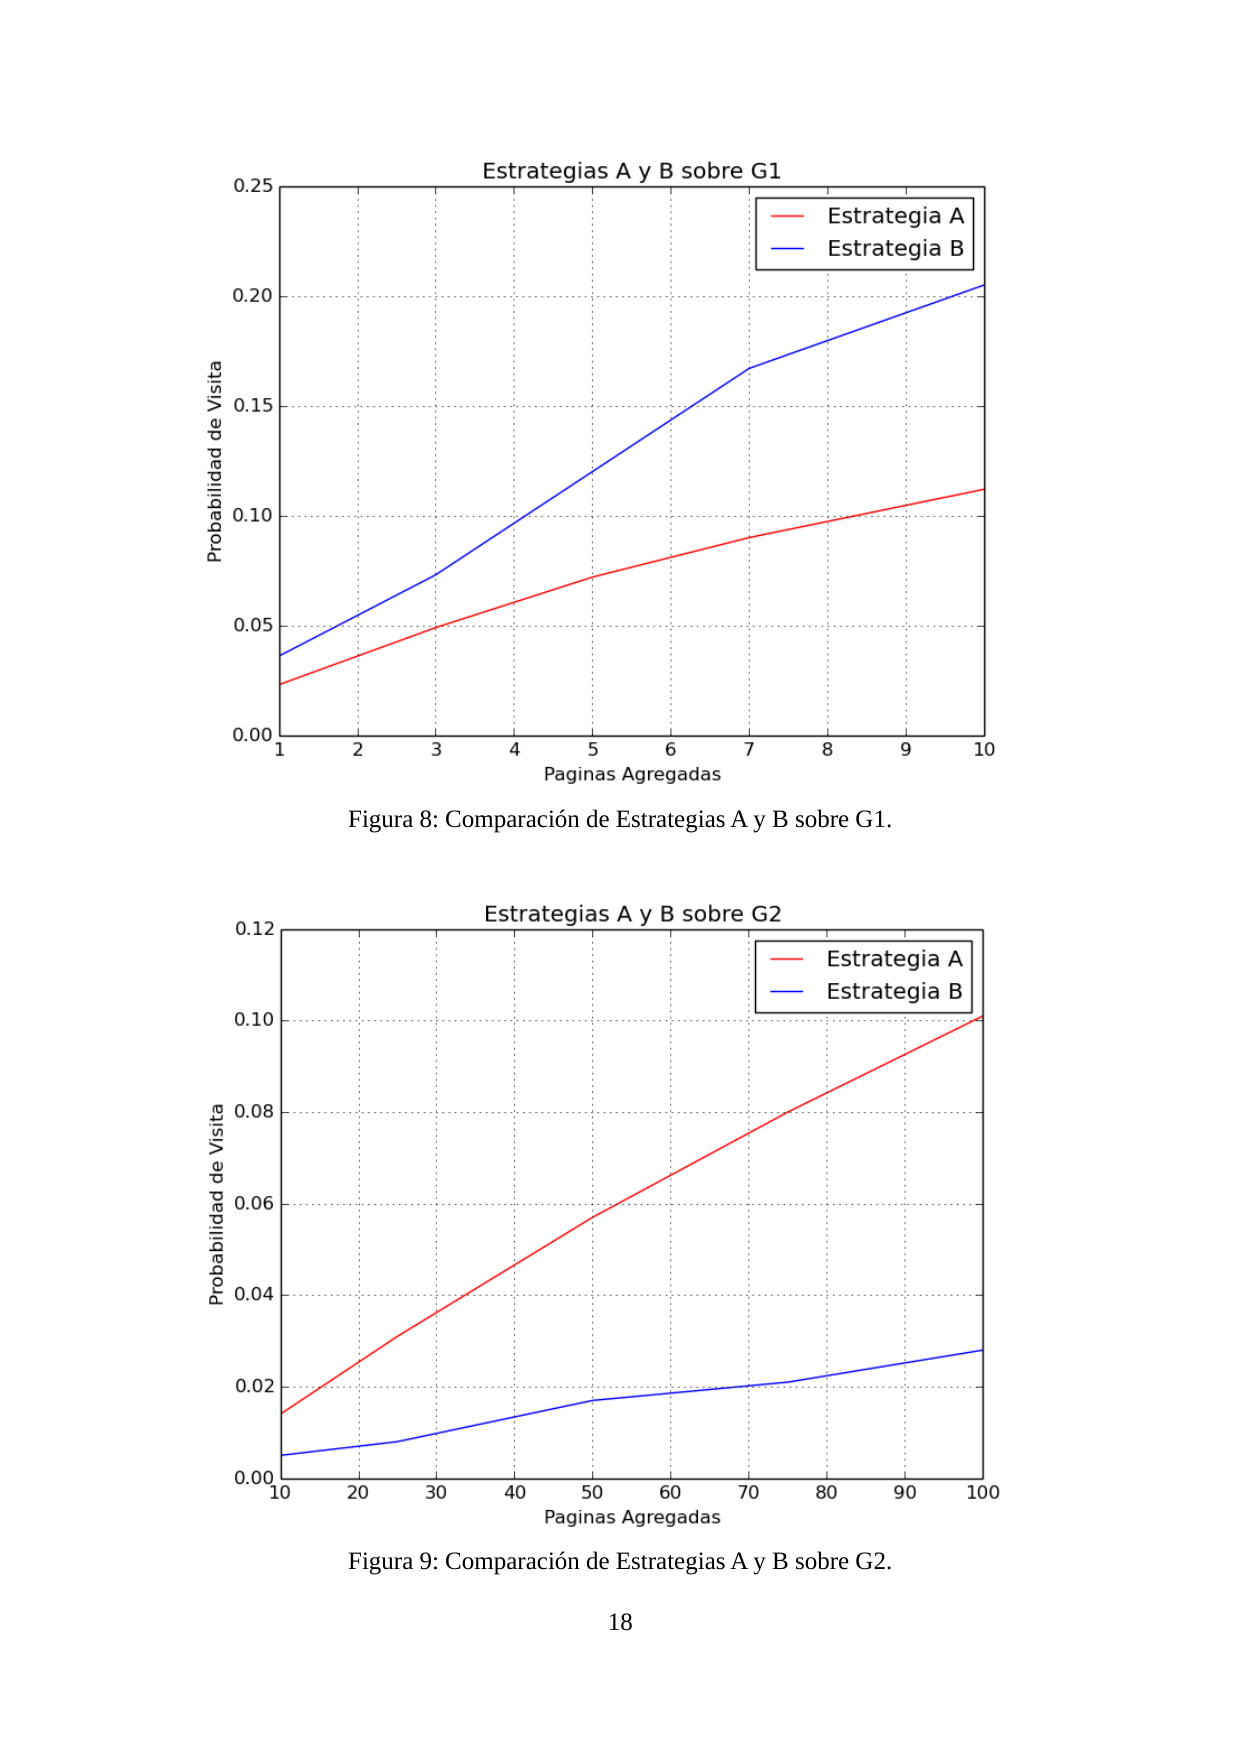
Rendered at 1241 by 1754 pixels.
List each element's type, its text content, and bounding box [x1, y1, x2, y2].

text Figura 9: Comparación de Estrategias A y B sobre G2. [118, 861, 1122, 1575]
text Figura 8: Comparación de Estrategias A y B sobre G1. [118, 118, 1122, 832]
picture [165, 118, 1075, 804]
picture [167, 861, 1073, 1547]
